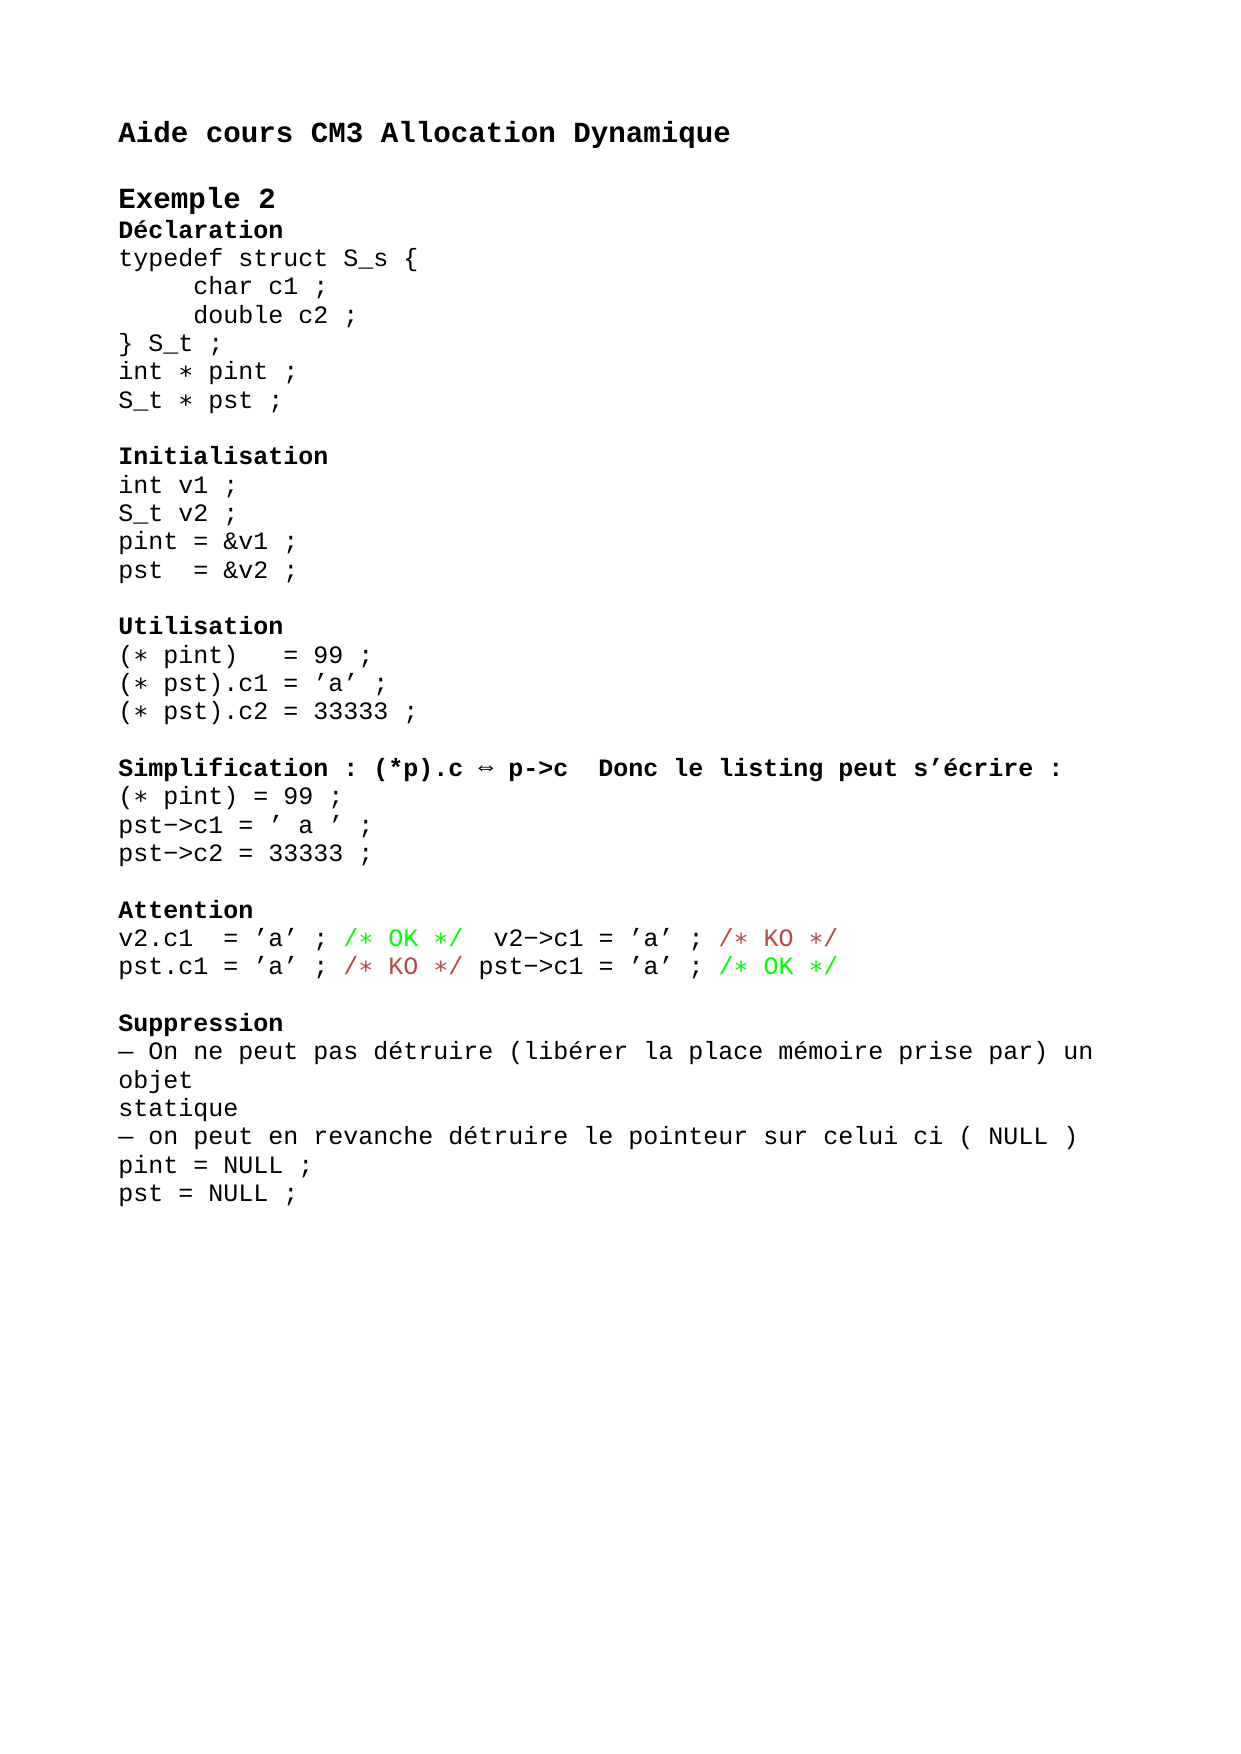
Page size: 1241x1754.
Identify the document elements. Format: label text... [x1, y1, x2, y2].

text — on peut en revanche détruire le pointeur sur celui ci ( NULL ) [118, 1124, 1122, 1152]
text Simplification : (*p).c ⇔ p->c Donc le listing peut s’écrire : [118, 756, 1122, 784]
text pst.c1 = ’a’ ; /∗ KO ∗/ pst−>c1 = ’a’ ; /∗ OK ∗/ [118, 954, 1122, 982]
text char c1 ; [118, 274, 1122, 302]
text pst = NULL ; [118, 1181, 1122, 1209]
text pst−>c1 = ’ a ’ ; [118, 812, 1122, 841]
text S_t ∗ pst ; [118, 387, 1122, 416]
text (∗ pst).c1 = ’a’ ; [118, 671, 1122, 699]
text (∗ pst).c2 = 33333 ; [118, 699, 1122, 727]
text Initialisation [118, 444, 1122, 472]
text Attention [118, 897, 1122, 926]
text double c2 ; [118, 302, 1122, 331]
text pint = NULL ; [118, 1152, 1122, 1181]
text Déclaration [118, 217, 1122, 246]
text — On ne peut pas détruire (libérer la place mémoire prise par) un objet [118, 1039, 1122, 1096]
text (∗ pint) = 99 ; [118, 784, 1122, 812]
text typedef struct S_s { [118, 246, 1122, 274]
text statique [118, 1096, 1122, 1124]
text pst−>c2 = 33333 ; [118, 841, 1122, 869]
text Aide cours CM3 Allocation Dynamique [118, 118, 1122, 151]
text pint = &v1 ; [118, 529, 1122, 557]
text Exemple 2 [118, 184, 1122, 217]
text S_t v2 ; [118, 501, 1122, 529]
text pst = &v2 ; [118, 557, 1122, 586]
text int ∗ pint ; [118, 359, 1122, 387]
text Suppression [118, 1011, 1122, 1039]
text (∗ pint) = 99 ; [118, 642, 1122, 671]
text v2.c1 = ’a’ ; /∗ OK ∗/ v2−>c1 = ’a’ ; /∗ KO ∗/ [118, 926, 1122, 954]
text } S_t ; [118, 331, 1122, 359]
text Utilisation [118, 614, 1122, 642]
text int v1 ; [118, 472, 1122, 501]
